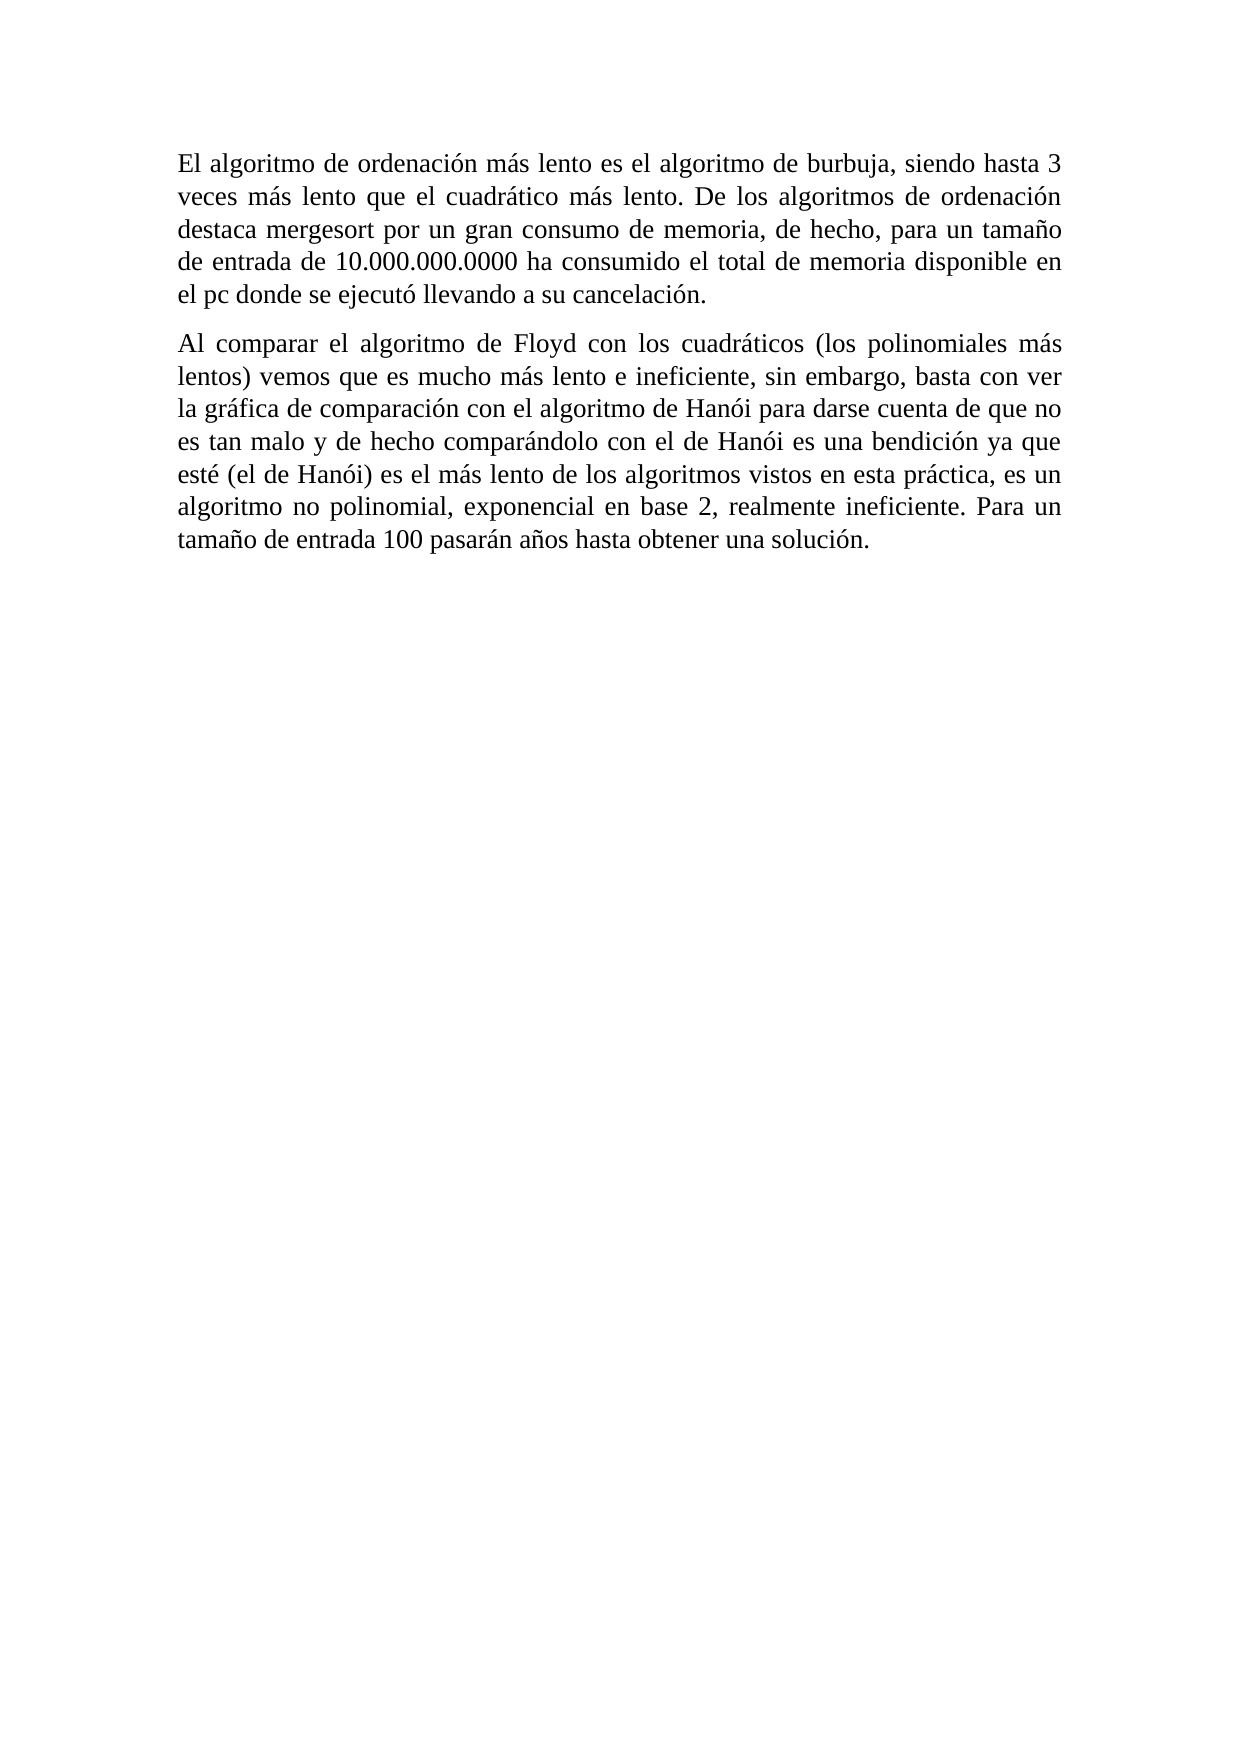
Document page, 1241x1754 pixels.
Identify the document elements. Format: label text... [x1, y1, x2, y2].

text Al comparar el algoritmo de Floyd con los cuadráticos (los polinomiales más lentos) vemos que es mucho más lento e ineficiente, sin embargo, basta con ver la gráfica de comparación con el algoritmo de Hanói para darse cuenta de que no es tan malo y de hecho comparándolo con el de Hanói es una bendición ya que esté (el de Hanói) es el más lento de los algoritmos vistos en esta práctica, es un algoritmo no polinomial, exponencial en base 2, realmente ineficiente. Para un tamaño de entrada 100 pasarán años hasta obtener una solución. [177, 327, 1063, 554]
text El algoritmo de ordenación más lento es el algoritmo de burbuja, siendo hasta 3 veces más lento que el cuadrático más lento. De los algoritmos de ordenación destaca mergesort por un gran consumo de memoria, de hecho, para un tamaño de entrada de 10.000.000.0000 ha consumido el total de memoria disponible en el pc donde se ejecutó llevando a su cancelación. [177, 148, 1063, 309]
